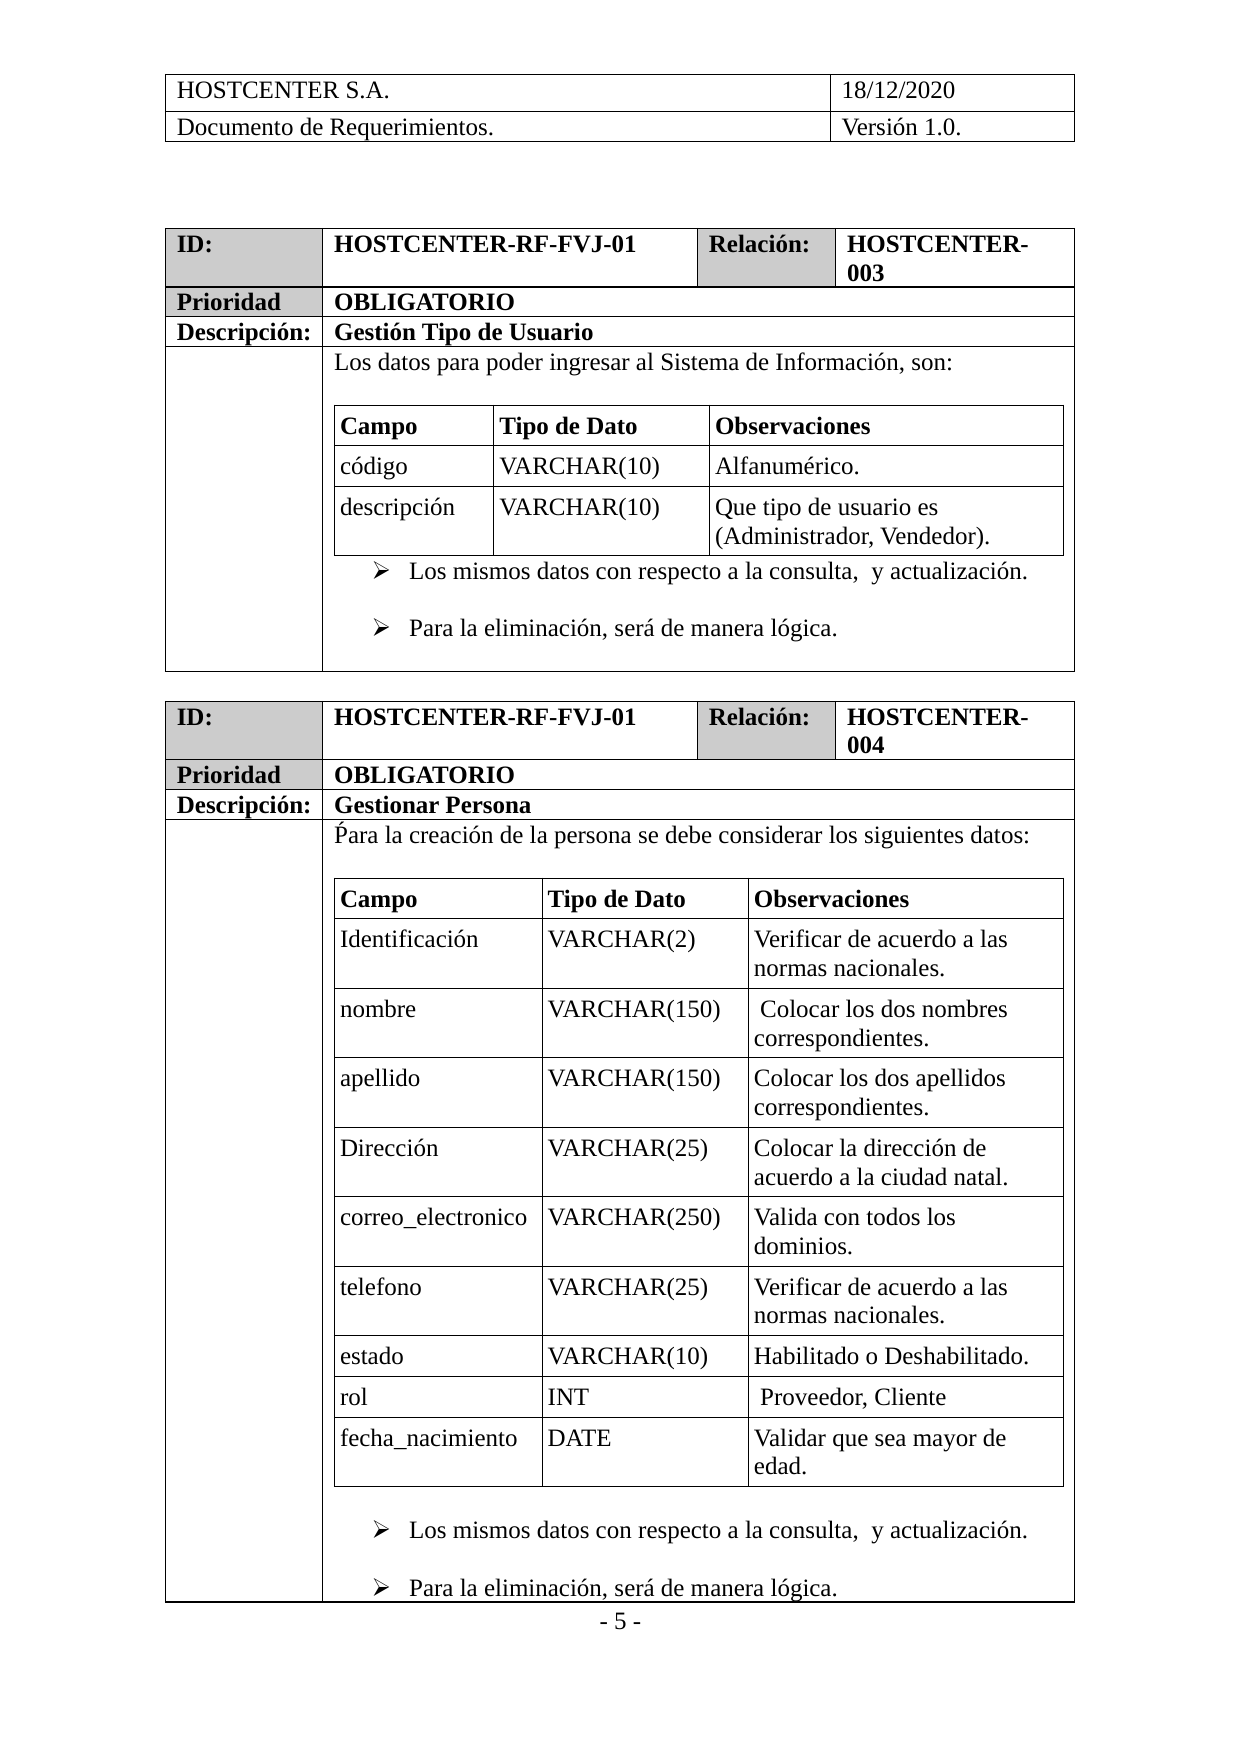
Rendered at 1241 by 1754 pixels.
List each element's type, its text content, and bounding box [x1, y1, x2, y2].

table_cell Validar que sea mayor de edad. [749, 1418, 1063, 1486]
table_cell Los datos para poder ingresar al Sistema de Información, son: Los mismos datos con respecto a la consulta, y actualización. Para la eliminación, será de manera lógica. [323, 347, 1074, 671]
table_header HOSTCENTER-004 [836, 702, 1074, 759]
table_cell Ṕara la creación de la persona se debe considerar los siguientes datos: Los mismos datos con respecto a la consulta, y actualización. Para la eliminación, será de manera lógica. [323, 820, 1074, 1601]
table_cell VARCHAR(10) [494, 446, 709, 486]
table_cell Proveedor, Cliente [749, 1377, 1063, 1416]
table_cell Alfanumérico. [710, 446, 1063, 486]
table_cell [166, 347, 322, 671]
table_header Observaciones [749, 879, 1063, 918]
table_header HOSTCENTER-003 [836, 229, 1074, 286]
table_cell VARCHAR(150) [543, 989, 748, 1057]
table_header Tipo de Dato [494, 406, 709, 445]
table_cell estado [335, 1336, 542, 1376]
table_cell VARCHAR(150) [543, 1058, 748, 1127]
table_cell INT [543, 1377, 748, 1416]
table_header HOSTCENTER-RF-FVJ-01 [323, 702, 697, 759]
table_header Relación: [698, 702, 835, 759]
table_cell OBLIGATORIO [323, 288, 1074, 316]
table_cell Gestión Tipo de Usuario [323, 317, 1074, 346]
table_cell Verificar de acuerdo a las normas nacionales. [749, 919, 1063, 988]
table_cell Habilitado o Deshabilitado. [749, 1336, 1063, 1376]
table_cell código [335, 446, 493, 486]
table_cell VARCHAR(25) [543, 1267, 748, 1335]
table_cell Gestionar Persona [323, 790, 1074, 819]
table_cell Colocar los dos apellidos correspondientes. [749, 1058, 1063, 1127]
table_cell OBLIGATORIO [323, 760, 1074, 789]
table_header Campo [335, 879, 542, 918]
table_cell VARCHAR(250) [543, 1197, 748, 1266]
table_header Campo [335, 406, 493, 445]
table_cell correo_electronico [335, 1197, 542, 1266]
table_cell Colocar la dirección de acuerdo a la ciudad natal. [749, 1128, 1063, 1196]
table_cell VARCHAR(2) [543, 919, 748, 988]
table_header ID: [166, 229, 322, 286]
table_header Tipo de Dato [543, 879, 748, 918]
table_header HOSTCENTER-RF-FVJ-01 [323, 229, 697, 286]
table_cell Prioridad [166, 760, 322, 789]
table_cell nombre [335, 989, 542, 1057]
table_cell Prioridad [166, 288, 322, 316]
table_cell rol [335, 1377, 542, 1416]
table_cell apellido [335, 1058, 542, 1127]
table_cell DATE [543, 1418, 748, 1486]
table_cell Verificar de acuerdo a las normas nacionales. [749, 1267, 1063, 1335]
table_cell [166, 820, 322, 1601]
table_cell Colocar los dos nombres correspondientes. [749, 989, 1063, 1057]
table_cell Descripción: [166, 317, 322, 346]
table_cell VARCHAR(10) [494, 487, 709, 555]
table_header Observaciones [710, 406, 1063, 445]
table_cell Que tipo de usuario es (Administrador, Vendedor). [710, 487, 1063, 555]
table_cell telefono [335, 1267, 542, 1335]
table_cell Valida con todos los dominios. [749, 1197, 1063, 1266]
table_cell descripción [335, 487, 493, 555]
table_cell VARCHAR(25) [543, 1128, 748, 1196]
table_cell fecha_nacimiento [335, 1418, 542, 1486]
table_header ID: [166, 702, 322, 759]
table_cell Identificación [335, 919, 542, 988]
table_cell Dirección [335, 1128, 542, 1196]
table_cell VARCHAR(10) [543, 1336, 748, 1376]
table_cell Descripción: [166, 790, 322, 819]
table_header Relación: [698, 229, 835, 286]
